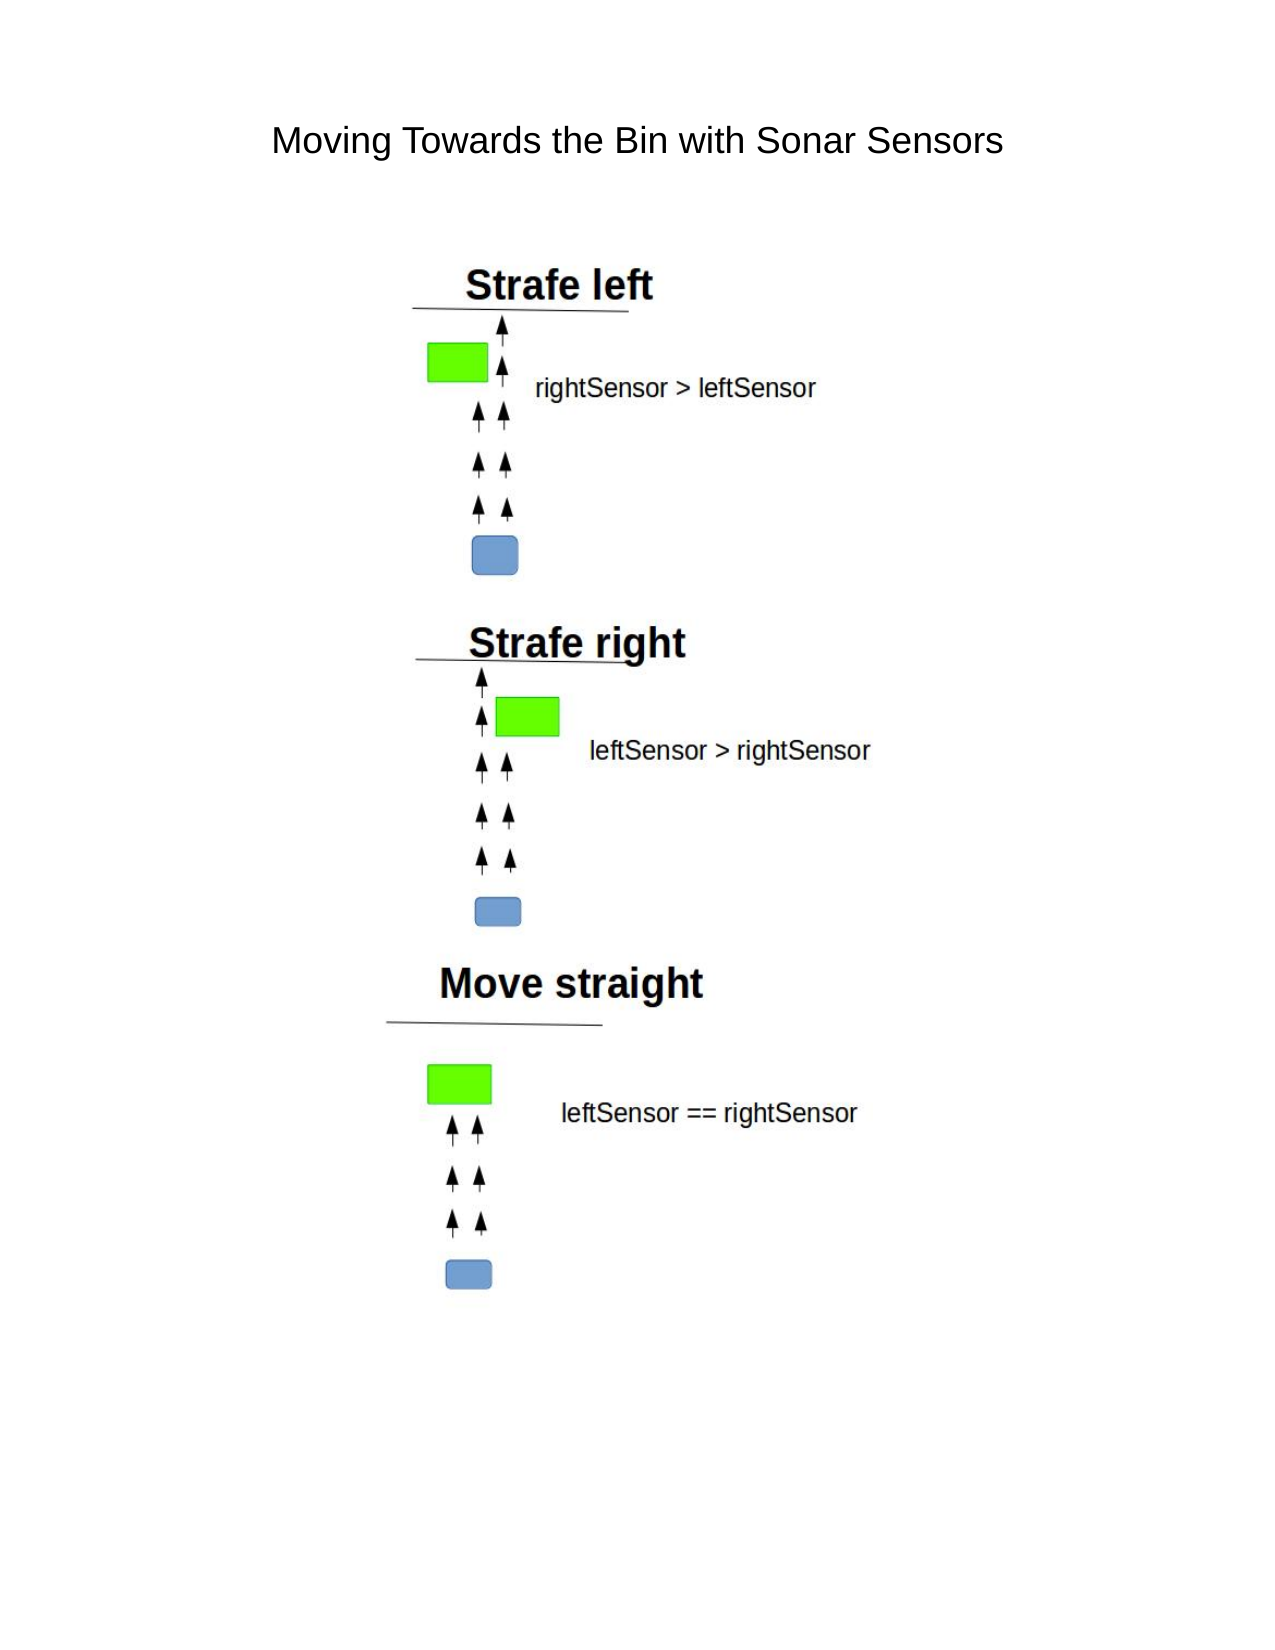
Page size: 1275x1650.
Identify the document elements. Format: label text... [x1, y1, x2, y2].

subtitle Moving Towards the Bin with Sonar Sensors [118, 118, 1157, 161]
picture [193, 173, 1082, 1400]
